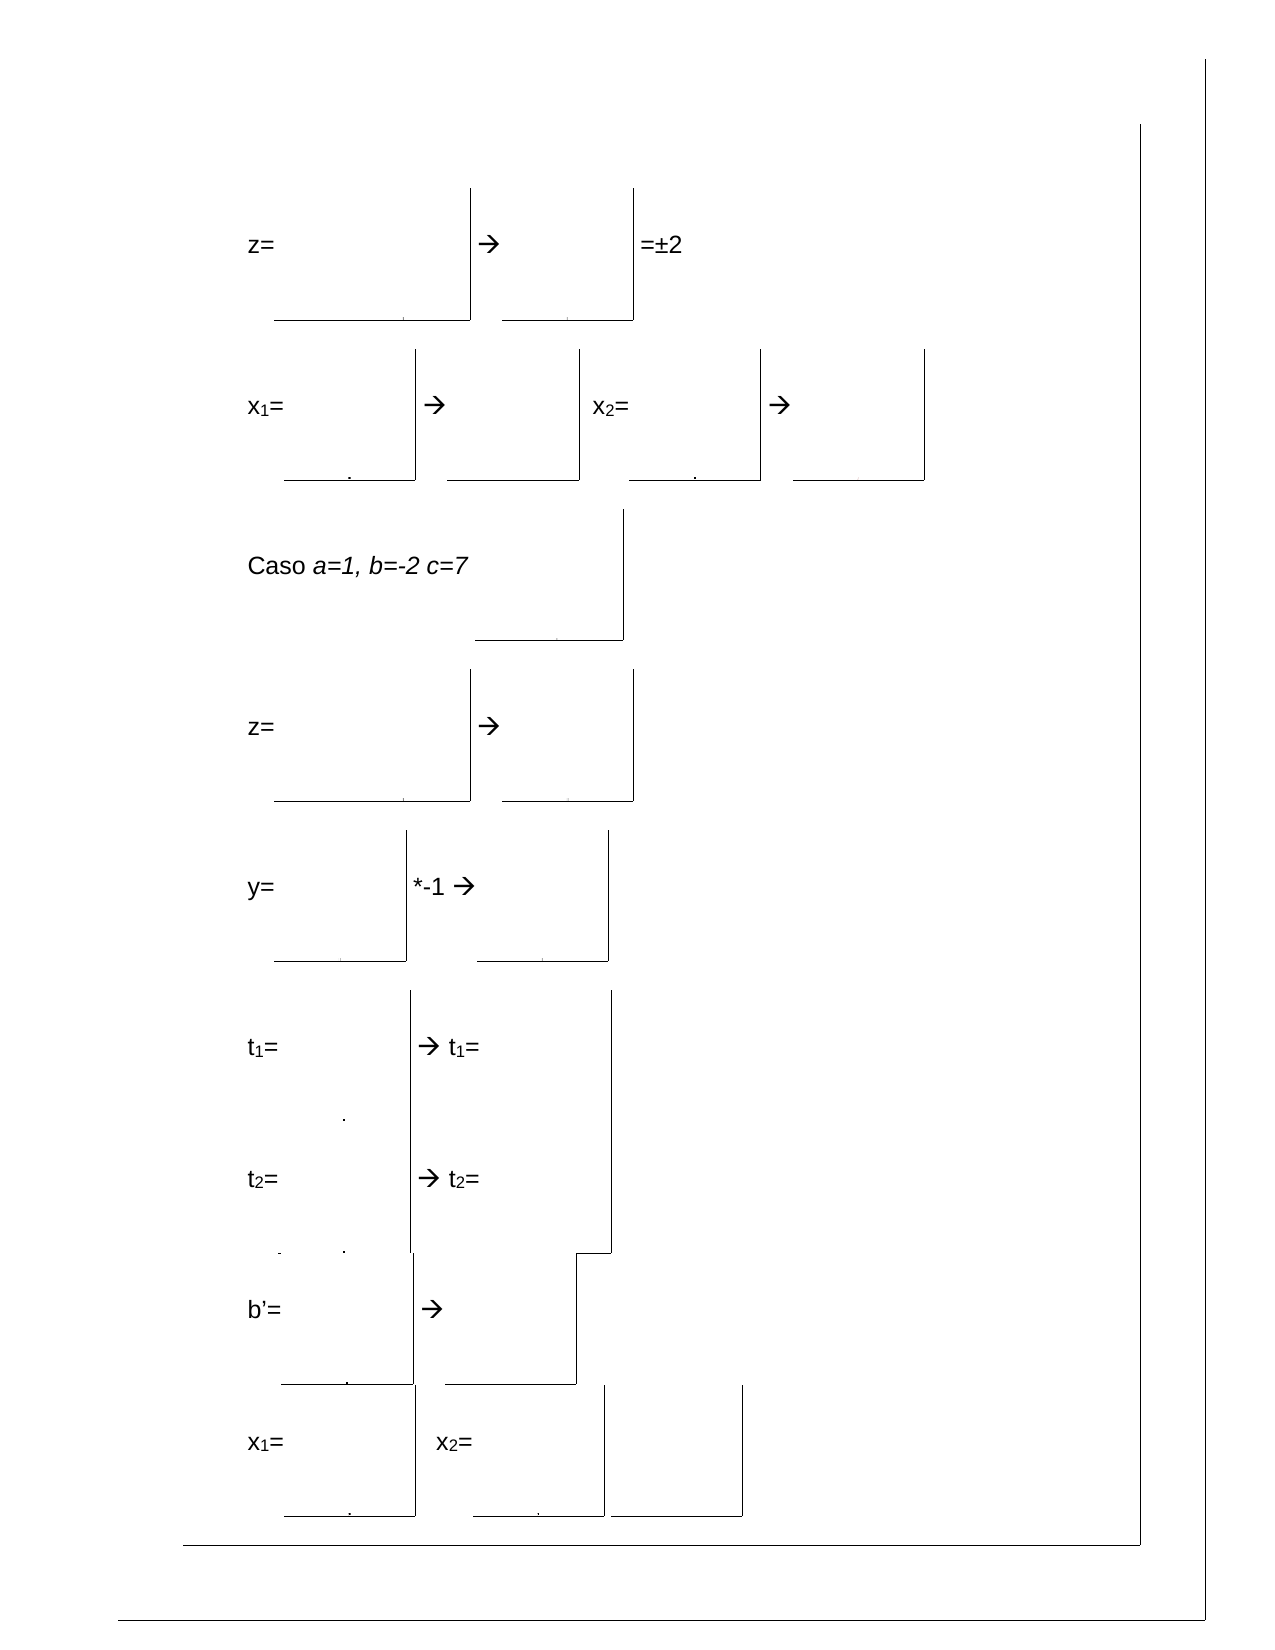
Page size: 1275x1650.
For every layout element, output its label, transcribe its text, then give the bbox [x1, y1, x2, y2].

text  t1= [411, 990, 479, 1121]
text [577, 1253, 1140, 1384]
text  t2= [411, 1121, 479, 1253]
text z=  =±2 [183, 124, 1140, 320]
text  [471, 669, 502, 801]
text z= [183, 669, 274, 801]
text [612, 1121, 1140, 1253]
text [612, 990, 1140, 1121]
text b’= [183, 1253, 281, 1384]
text x2= [413, 1384, 473, 1516]
text x1=  x2=  [183, 348, 1140, 480]
text y= *-1  [183, 829, 1140, 961]
text  [414, 1253, 445, 1384]
text x1= [183, 1384, 284, 1516]
text t1= [183, 990, 278, 1121]
text [634, 669, 1140, 801]
text Caso a=1, b=-2 c=7 [624, 509, 1140, 640]
text Caso a=1, b=-2 c=7 [183, 509, 475, 640]
text [576, 1384, 1140, 1516]
text t2= [183, 1121, 278, 1253]
